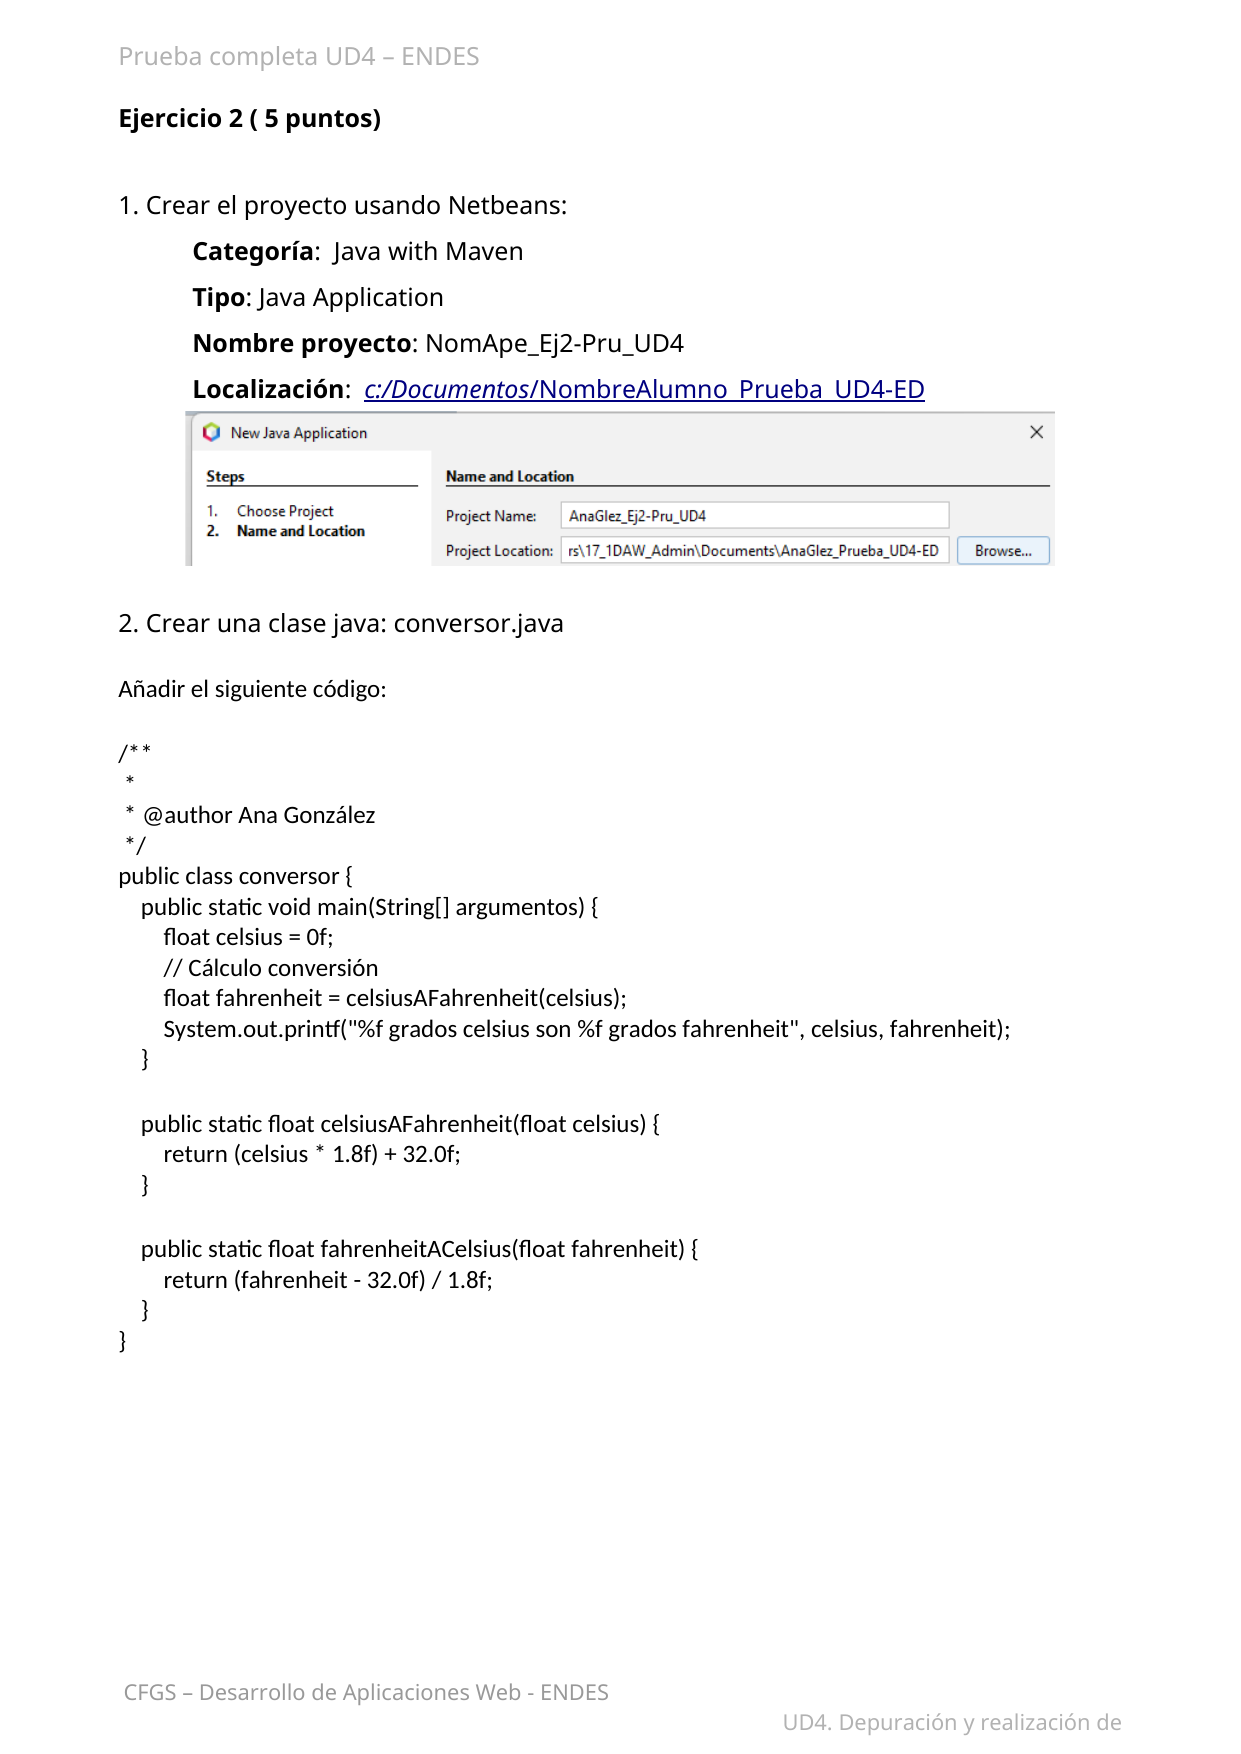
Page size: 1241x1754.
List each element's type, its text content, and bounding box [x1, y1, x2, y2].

text 1. Crear el proyecto usando Netbeans: [118, 187, 1122, 222]
text // Cálculo conversión [118, 952, 1122, 982]
text } [118, 1325, 1122, 1356]
text return (fahrenheit - 32.0f) / 1.8f; [118, 1264, 1122, 1295]
text public static void main(String[] argumentos) { [118, 891, 1122, 921]
text return (celsius * 1.8f) + 32.0f; [118, 1138, 1122, 1169]
text System.out.printf("%f grados celsius son %f grados fahrenheit", celsius, fahrenheit); [118, 1013, 1122, 1043]
text Localización: c:/Documentos/NombreAlumno_Prueba_UD4-ED [118, 371, 1122, 405]
text */ [118, 830, 1122, 860]
text * @author Ana González [118, 799, 1122, 830]
text float celsius = 0f; [118, 921, 1122, 952]
text } [118, 1295, 1122, 1325]
text public static float fahrenheitACelsius(float fahrenheit) { [118, 1234, 1122, 1264]
text float fahrenheit = celsiusAFahrenheit(celsius); [118, 982, 1122, 1013]
text public static float celsiusAFahrenheit(float celsius) { [118, 1108, 1122, 1138]
text /** [118, 738, 1122, 769]
text public class conversor { [118, 860, 1122, 891]
text } [118, 1169, 1122, 1199]
text } [118, 1043, 1122, 1074]
text Añadir el siguiente código: [118, 674, 1122, 704]
text Tipo: Java Application [118, 279, 1122, 313]
text Categoría: Java with Maven [118, 233, 1122, 267]
text Nombre proyecto: NomApe_Ej2-Pru_UD4 [118, 325, 1122, 359]
subtitle Ejercicio 2 ( 5 puntos) [118, 101, 1122, 135]
text 2. Crear una clase java: conversor.java [118, 606, 1122, 639]
picture [185, 411, 1055, 566]
text * [118, 769, 1122, 799]
